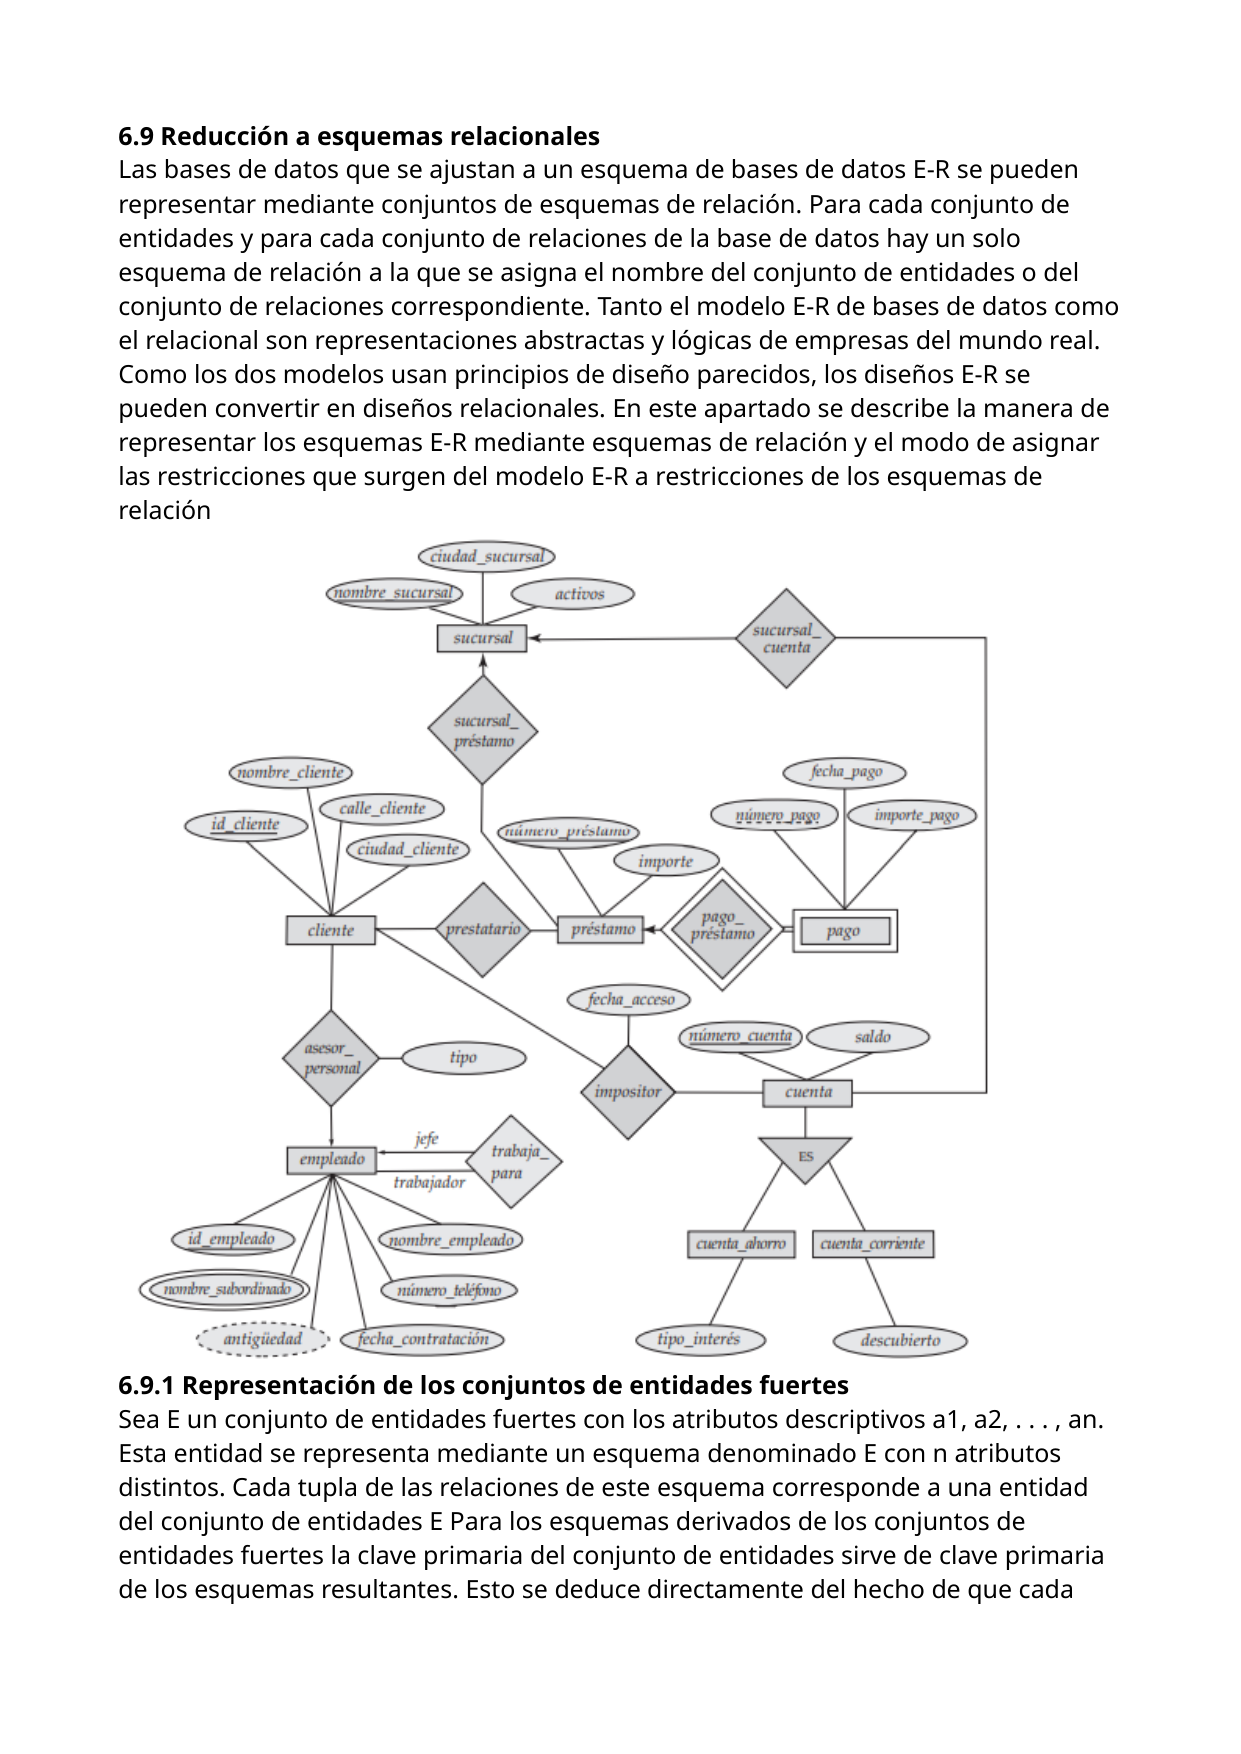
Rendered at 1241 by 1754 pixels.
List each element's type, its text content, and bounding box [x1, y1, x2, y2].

text Sea E un conjunto de entidades fuertes con los atributos descriptivos a1, a2, . . . , an. Esta entidad se representa mediante un esquema denominado E con n atributos distintos. Cada tupla de las relaciones de este esquema corresponde a una entidad del conjunto de entidades E Para los esquemas derivados de los conjuntos de entidades fuertes la clave primaria del conjunto de entidades sirve de clave primaria de los esquemas resultantes. Esto se deduce directamente del hecho de que cada [118, 1402, 1122, 1606]
text 6.9 Reducción a esquemas relacionales Las bases de datos que se ajustan a un esquema de bases de datos E-R se pueden representar mediante conjuntos de esquemas de relación. Para cada conjunto de entidades y para cada conjunto de relaciones de la base de datos hay un solo esquema de relación a la que se asigna el nombre del conjunto de entidades o del conjunto de relaciones correspondiente. Tanto el modelo E-R de bases de datos como el relacional son representaciones abstractas y lógicas de empresas del mundo real. Como los dos modelos usan principios de diseño parecidos, los diseños E-R se pueden convertir en diseños relacionales. En este apartado se describe la manera de representar los esquemas E-R mediante esquemas de relación y el modo de asignar las restricciones que surgen del modelo E-R a restricciones de los esquemas de relación [118, 118, 1122, 527]
text 6.9.1 Representación de los conjuntos de entidades fuertes [118, 1368, 1122, 1402]
